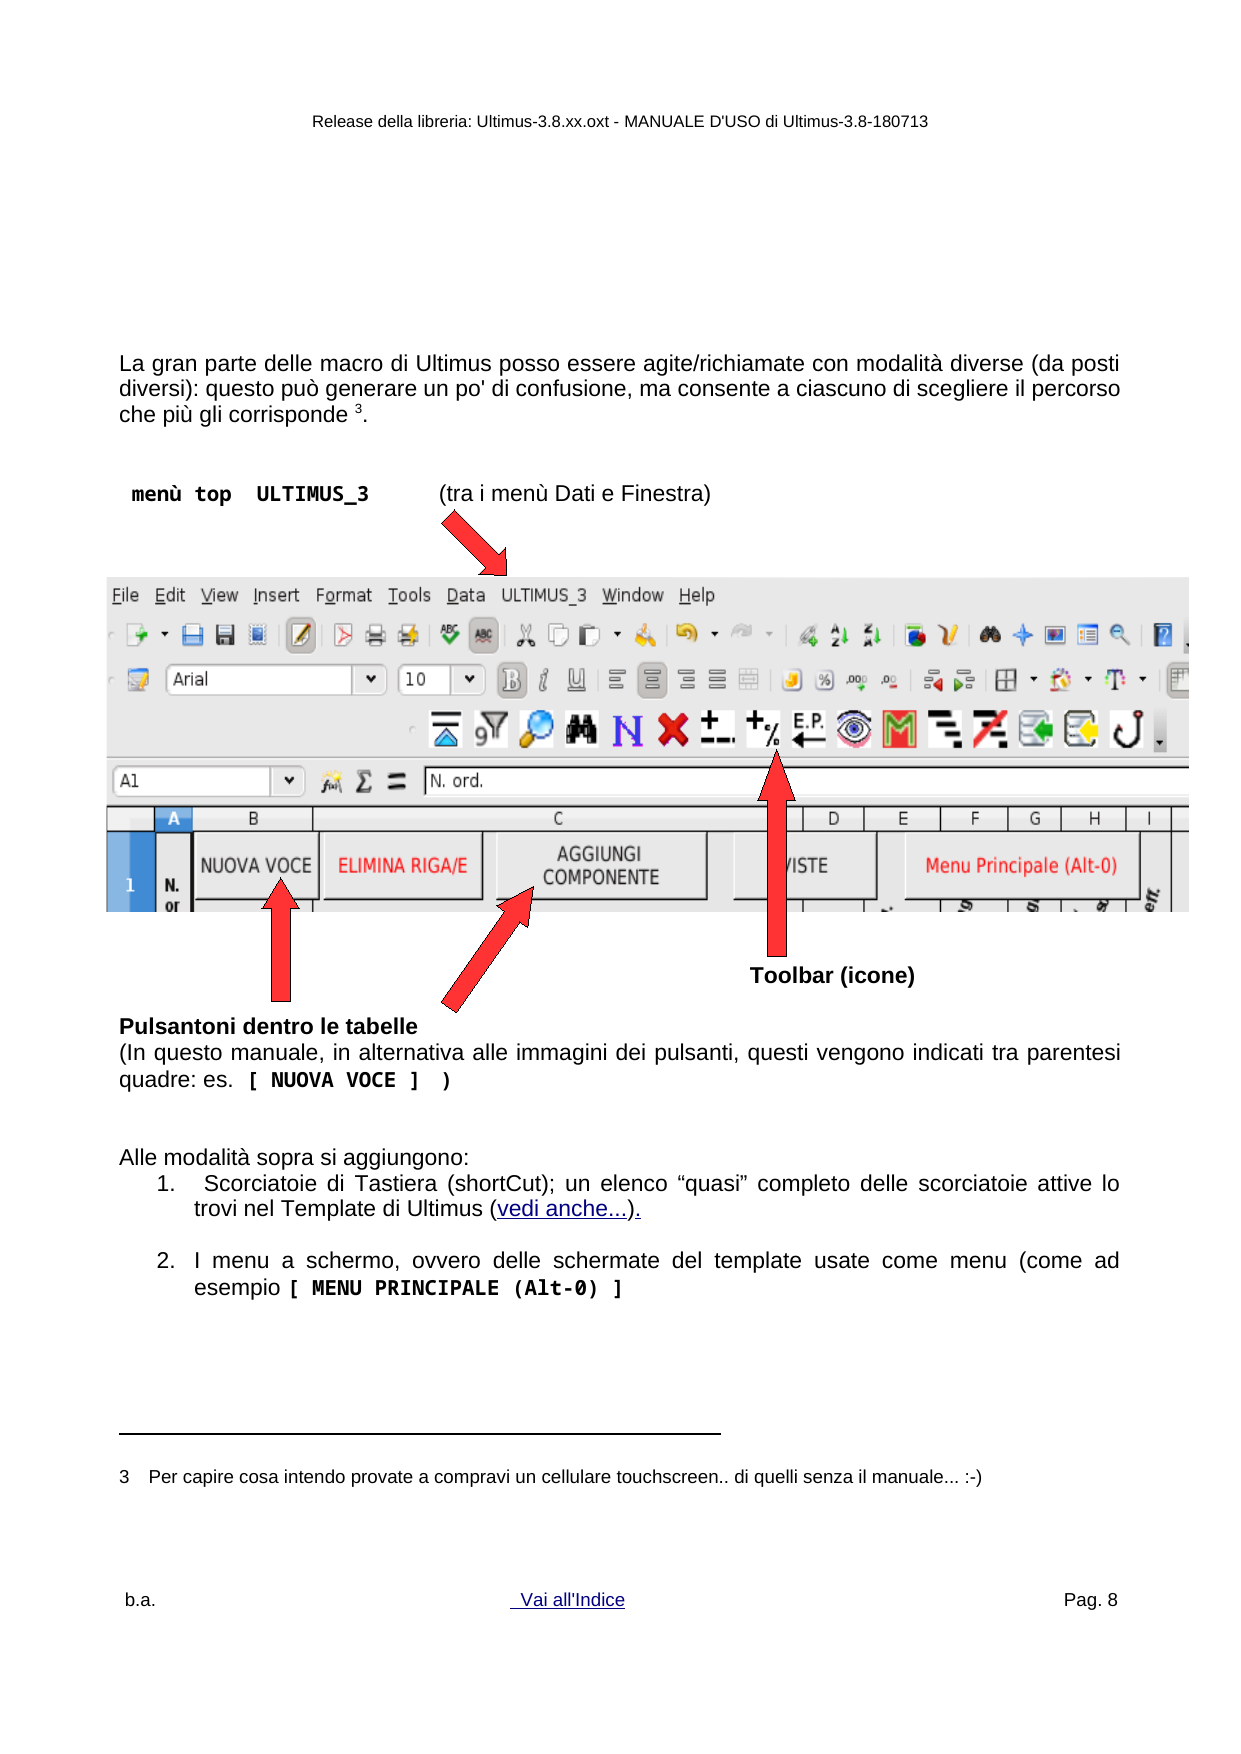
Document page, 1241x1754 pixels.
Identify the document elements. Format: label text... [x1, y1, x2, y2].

text (In questo manuale, in alternativa alle immagini dei pulsanti, questi vengono indicati tra parentesi quadre: es. [ NUOVA VOCE ] ) [119, 1039, 1121, 1094]
text Toolbar (icone) [475, 963, 1121, 988]
text [291, 963, 467, 988]
text Alle modalità sopra si aggiungono: [119, 1145, 1121, 1171]
list I menu a schermo, ovvero delle schermate del template usate come menu (come ad esempio [ MENU PRINCIPALE (Alt-0) ] [156, 1247, 1121, 1301]
picture [106, 577, 1189, 912]
text menù top ULTIMUS_3 (tra i menù Dati e Finestra) [119, 479, 1121, 507]
text [119, 963, 271, 988]
text La gran parte delle macro di Ultimus posso essere agite/richiamate con modalità diverse (da posti diversi): questo può generare un po' di confusione, ma consente a ciascuno di scegliere il percorso che più gli corrisponde . [119, 351, 1121, 427]
text Per capire cosa intendo provate a compravi un cellulare touchscreen.. di quelli senza il manuale... :-) [119, 1466, 1092, 1487]
text Pulsantoni dentro le tabelle [119, 1014, 1121, 1039]
list Scorciatoie di Tastiera (shortCut); un elenco “quasi” completo delle scorciatoie attive lo trovi nel Template di Ultimus (vedi anche...). [156, 1171, 1121, 1222]
